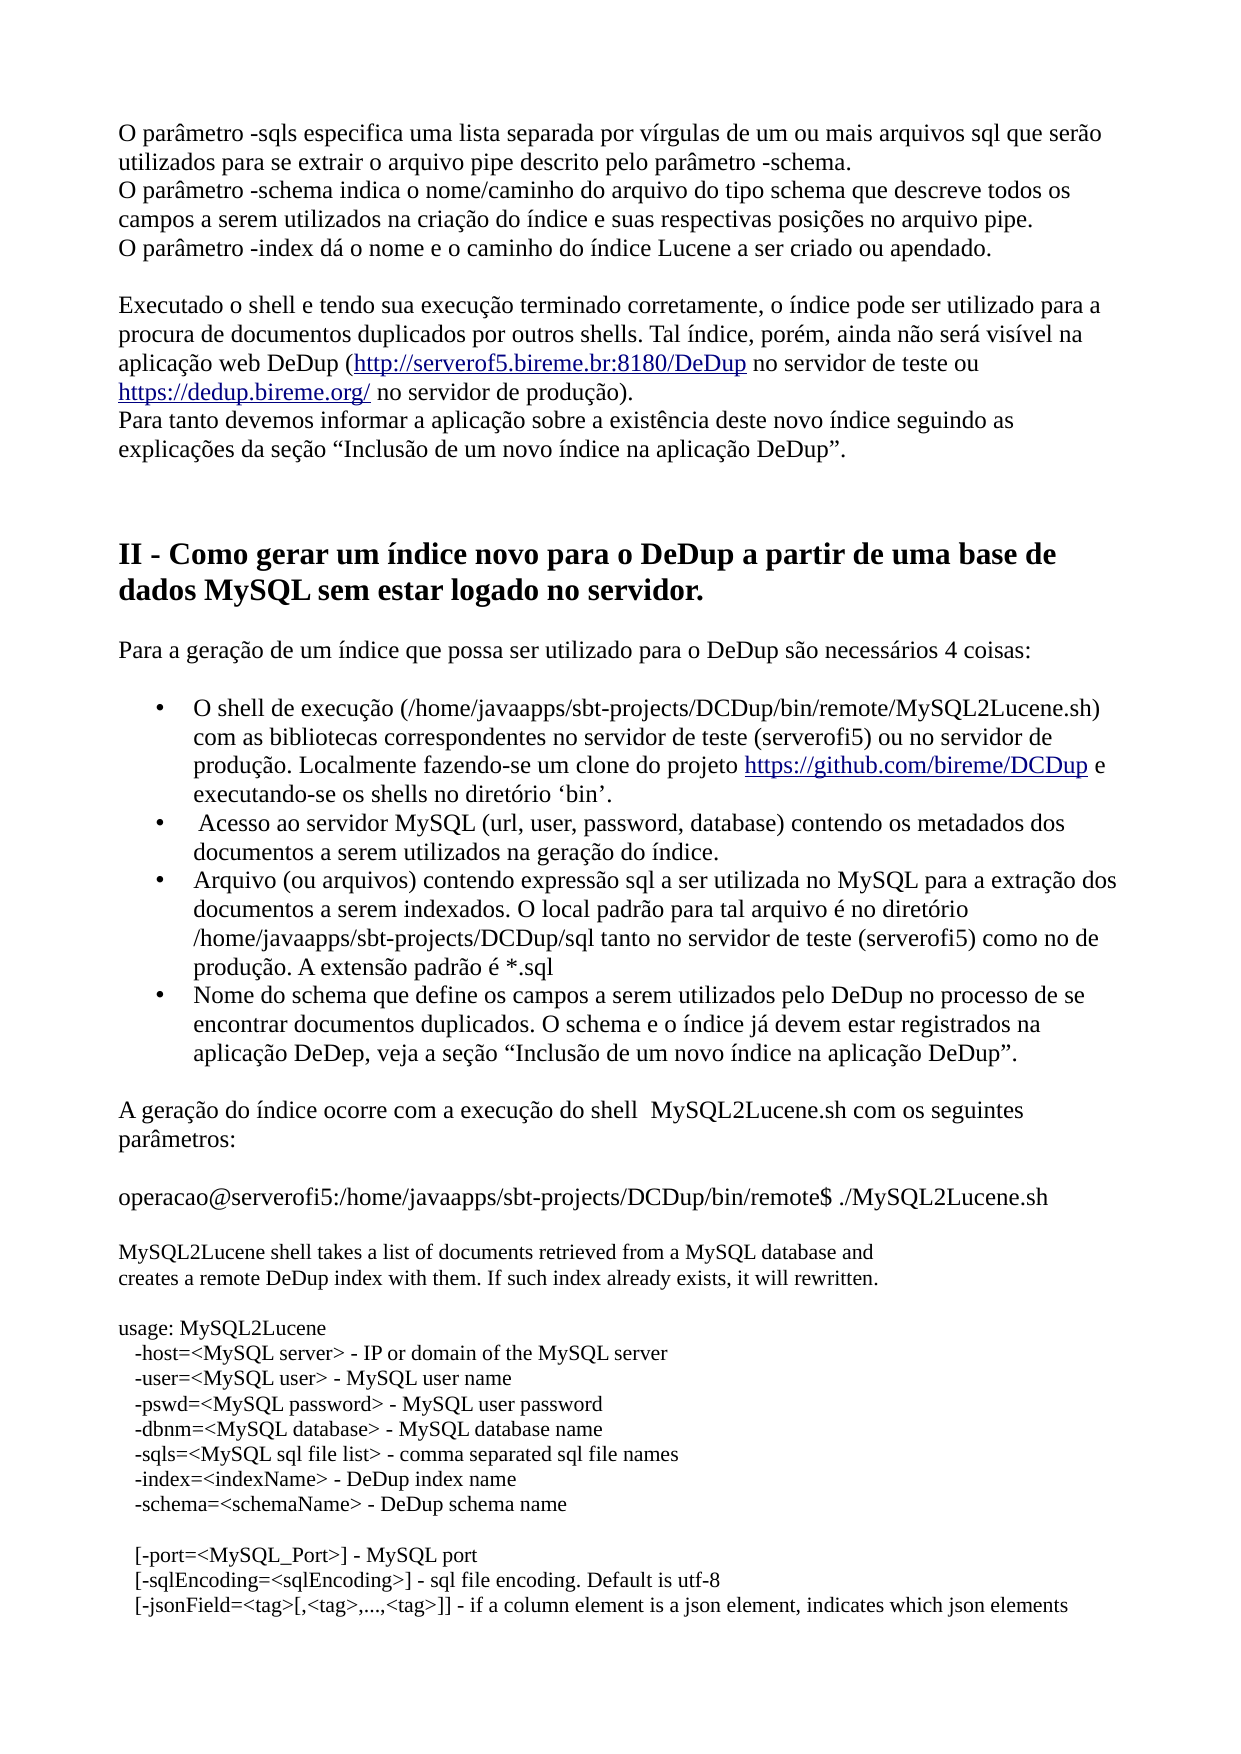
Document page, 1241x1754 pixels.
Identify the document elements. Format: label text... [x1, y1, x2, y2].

text O parâmetro -index dá o nome e o caminho do índice Lucene a ser criado ou apendado. [118, 233, 1122, 262]
text -sqls=<MySQL sql file list> - comma separated sql file names [118, 1441, 1122, 1466]
text A geração do índice ocorre com a execução do shell MySQL2Lucene.sh com os seguintes parâmetros: [118, 1096, 1122, 1153]
text [-sqlEncoding=<sqlEncoding>] - sql file encoding. Default is utf-8 [118, 1567, 1122, 1592]
text -dbnm=<MySQL database> - MySQL database name [118, 1416, 1122, 1441]
list Arquivo (ou arquivos) contendo expressão sql a ser utilizada no MySQL para a extração dos documentos a serem indexados. O local padrão para tal arquivo é no diretório /home/javaapps/sbt-projects/DCDup/sql tanto no servidor de teste (serverofi5) como no de produção. A extensão padrão é *.sql [156, 866, 1122, 981]
text [-port=<MySQL_Port>] - MySQL port [118, 1542, 1122, 1567]
text O parâmetro -sqls especifica uma lista separada por vírgulas de um ou mais arquivos sql que serão utilizados para se extrair o arquivo pipe descrito pelo parâmetro -schema. [118, 118, 1122, 176]
text -user=<MySQL user> - MySQL user name [118, 1365, 1122, 1391]
text Para a geração de um índice que possa ser utilizado para o DeDup são necessários 4 coisas: [118, 636, 1122, 664]
text usage: MySQL2Lucene [118, 1315, 1122, 1340]
text creates a remote DeDup index with them. If such index already exists, it will rewritten. [118, 1264, 1122, 1290]
text Executado o shell e tendo sua execução terminado corretamente, o índice pode ser utilizado para a procura de documentos duplicados por outros shells. Tal índice, porém, ainda não será visível na aplicação web DeDup (http://serverof5.bireme.br:8180/DeDup no servidor de teste ou https://dedup.bireme.org/ no servidor de produção). [118, 291, 1122, 406]
text Para tanto devemos informar a aplicação sobre a existência deste novo índice seguindo as explicações da seção “Inclusão de um novo índice na aplicação DeDup”. [118, 406, 1122, 463]
text [-jsonField=<tag>[,<tag>,...,<tag>]] - if a column element is a json element, indicates which json elements [118, 1592, 1122, 1617]
list Nome do schema que define os campos a serem utilizados pelo DeDup no processo de se encontrar documentos duplicados. O schema e o índice já devem estar registrados na aplicação DeDep, veja a seção “Inclusão de um novo índice na aplicação DeDup”. [156, 981, 1122, 1067]
list O shell de execução (/home/javaapps/sbt-projects/DCDup/bin/remote/MySQL2Lucene.sh) com as bibliotecas correspondentes no servidor de teste (serverofi5) ou no servidor de produção. Localmente fazendo-se um clone do projeto https://github.com/bireme/DCDup e executando-se os shells no diretório ‘bin’. [156, 693, 1122, 808]
list Acesso ao servidor MySQL (url, user, password, database) contendo os metadados dos documentos a serem utilizados na geração do índice. [156, 808, 1122, 866]
text -index=<indexName> - DeDup index name [118, 1466, 1122, 1491]
text II - Como gerar um índice novo para o DeDup a partir de uma base de dados MySQL sem estar logado no servidor. [118, 535, 1122, 607]
text -host=<MySQL server> - IP or domain of the MySQL server [118, 1340, 1122, 1365]
text -schema=<schemaName> - DeDup schema name [118, 1491, 1122, 1517]
text O parâmetro -schema indica o nome/caminho do arquivo do tipo schema que descreve todos os campos a serem utilizados na criação do índice e suas respectivas posições no arquivo pipe. [118, 176, 1122, 233]
text operacao@serverofi5:/home/javaapps/sbt-projects/DCDup/bin/remote$ ./MySQL2Lucene.sh [118, 1182, 1122, 1211]
text -pswd=<MySQL password> - MySQL user password [118, 1391, 1122, 1416]
text MySQL2Lucene shell takes a list of documents retrieved from a MySQL database and [118, 1239, 1122, 1264]
